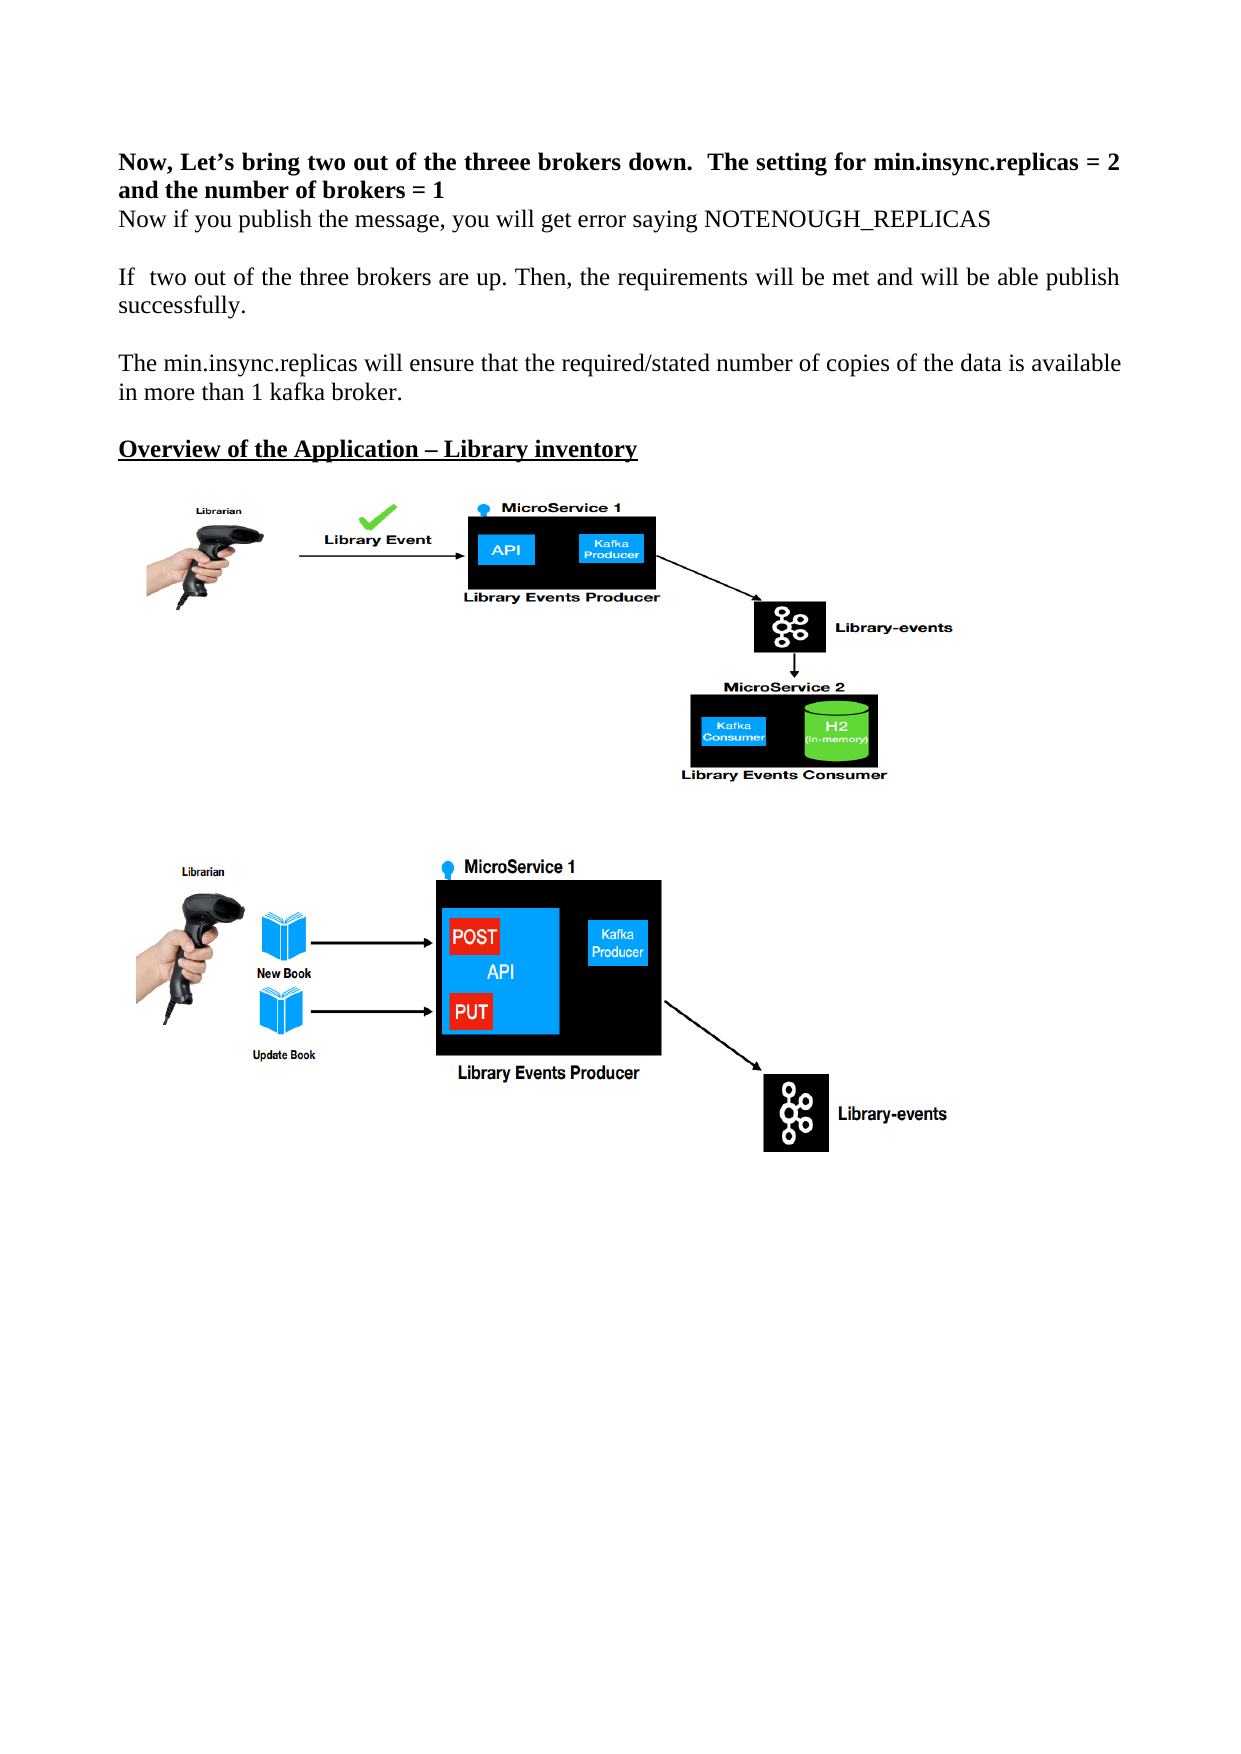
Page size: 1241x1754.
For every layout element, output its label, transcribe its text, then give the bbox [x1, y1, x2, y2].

text Now, Let’s bring two out of the threee brokers down. The setting for min.insync.replicas = 2 and the number of brokers = 1 [118, 147, 1122, 204]
picture [132, 491, 962, 797]
picture [125, 836, 965, 1172]
text Overview of the Application – Library inventory [118, 434, 1122, 463]
text The min.insync.replicas will ensure that the required/stated number of copies of the data is available in more than 1 kafka broker. [118, 348, 1122, 406]
text Now if you publish the message, you will get error saying NOTENOUGH_REPLICAS [118, 204, 1122, 233]
text If two out of the three brokers are up. Then, the requirements will be met and will be able publish successfully. [118, 262, 1122, 319]
